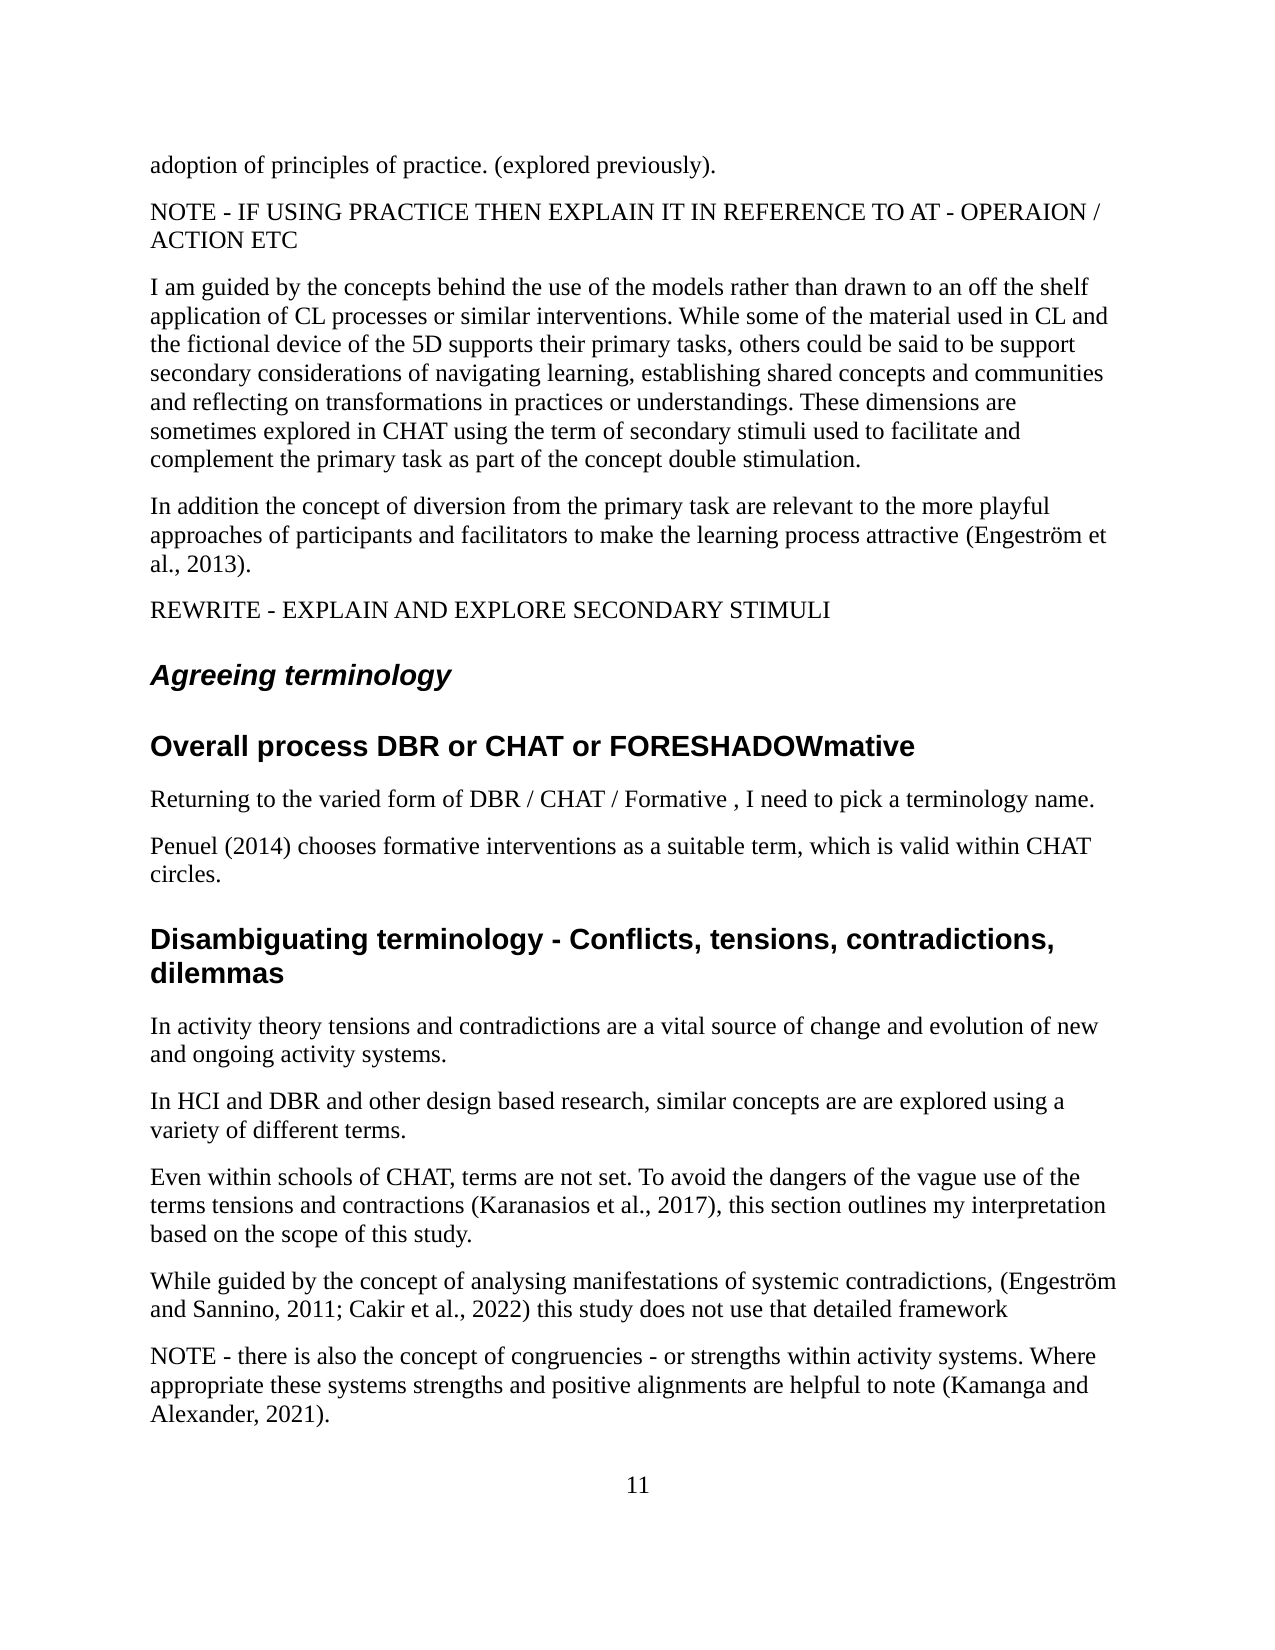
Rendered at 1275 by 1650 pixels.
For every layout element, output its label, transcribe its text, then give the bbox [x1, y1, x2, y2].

text In HCI and DBR and other design based research, similar concepts are are explored using a variety of different terms. [150, 1086, 1125, 1144]
text NOTE - there is also the concept of congruencies - or strengths within activity systems. Where appropriate these systems strengths and positive alignments are helpful to note (Kamanga and Alexander, 2021). [150, 1341, 1125, 1427]
text I am guided by the concepts behind the use of the models rather than drawn to an off the shelf application of CL processes or similar interventions. While some of the material used in CL and the fictional device of the 5D supports their primary tasks, others could be said to be support secondary considerations of navigating learning, establishing shared concepts and communities and reflecting on transformations in practices or understandings. These dimensions are sometimes explored in CHAT using the term of secondary stimuli used to facilitate and complement the primary task as part of the concept double stimulation. [150, 272, 1125, 473]
subtitle Overall process DBR or CHAT or FORESHADOWmative [150, 729, 1125, 763]
text Returning to the varied form of DBR / CHAT / Formative , I need to pick a terminology name. [150, 784, 1125, 813]
text Penuel (2014) chooses formative interventions as a suitable term, which is valid within CHAT circles. [150, 831, 1125, 888]
text In activity theory tensions and contradictions are a vital source of change and evolution of new and ongoing activity systems. [150, 1011, 1125, 1068]
subtitle Disambiguating terminology - Conflicts, tensions, contradictions, dilemmas [150, 922, 1125, 989]
subtitle Agreeing terminology [150, 658, 1125, 692]
text Even within schools of CHAT, terms are not set. To avoid the dangers of the vague use of the terms tensions and contractions (Karanasios et al., 2017), this section outlines my interpretation based on the scope of this study. [150, 1162, 1125, 1248]
text REWRITE - EXPLAIN AND EXPLORE SECONDARY STIMULI [150, 595, 1125, 624]
text NOTE - IF USING PRACTICE THEN EXPLAIN IT IN REFERENCE TO AT - OPERAION / ACTION ETC [150, 197, 1125, 254]
text adoption of principles of practice. (explored previously). [150, 150, 1125, 179]
text While guided by the concept of analysing manifestations of systemic contradictions, (Engeström and Sannino, 2011; Cakir et al., 2022) this study does not use that detailed framework [150, 1266, 1125, 1323]
text In addition the concept of diversion from the primary task are relevant to the more playful approaches of participants and facilitators to make the learning process attractive (Engeström et al., 2013). [150, 491, 1125, 577]
